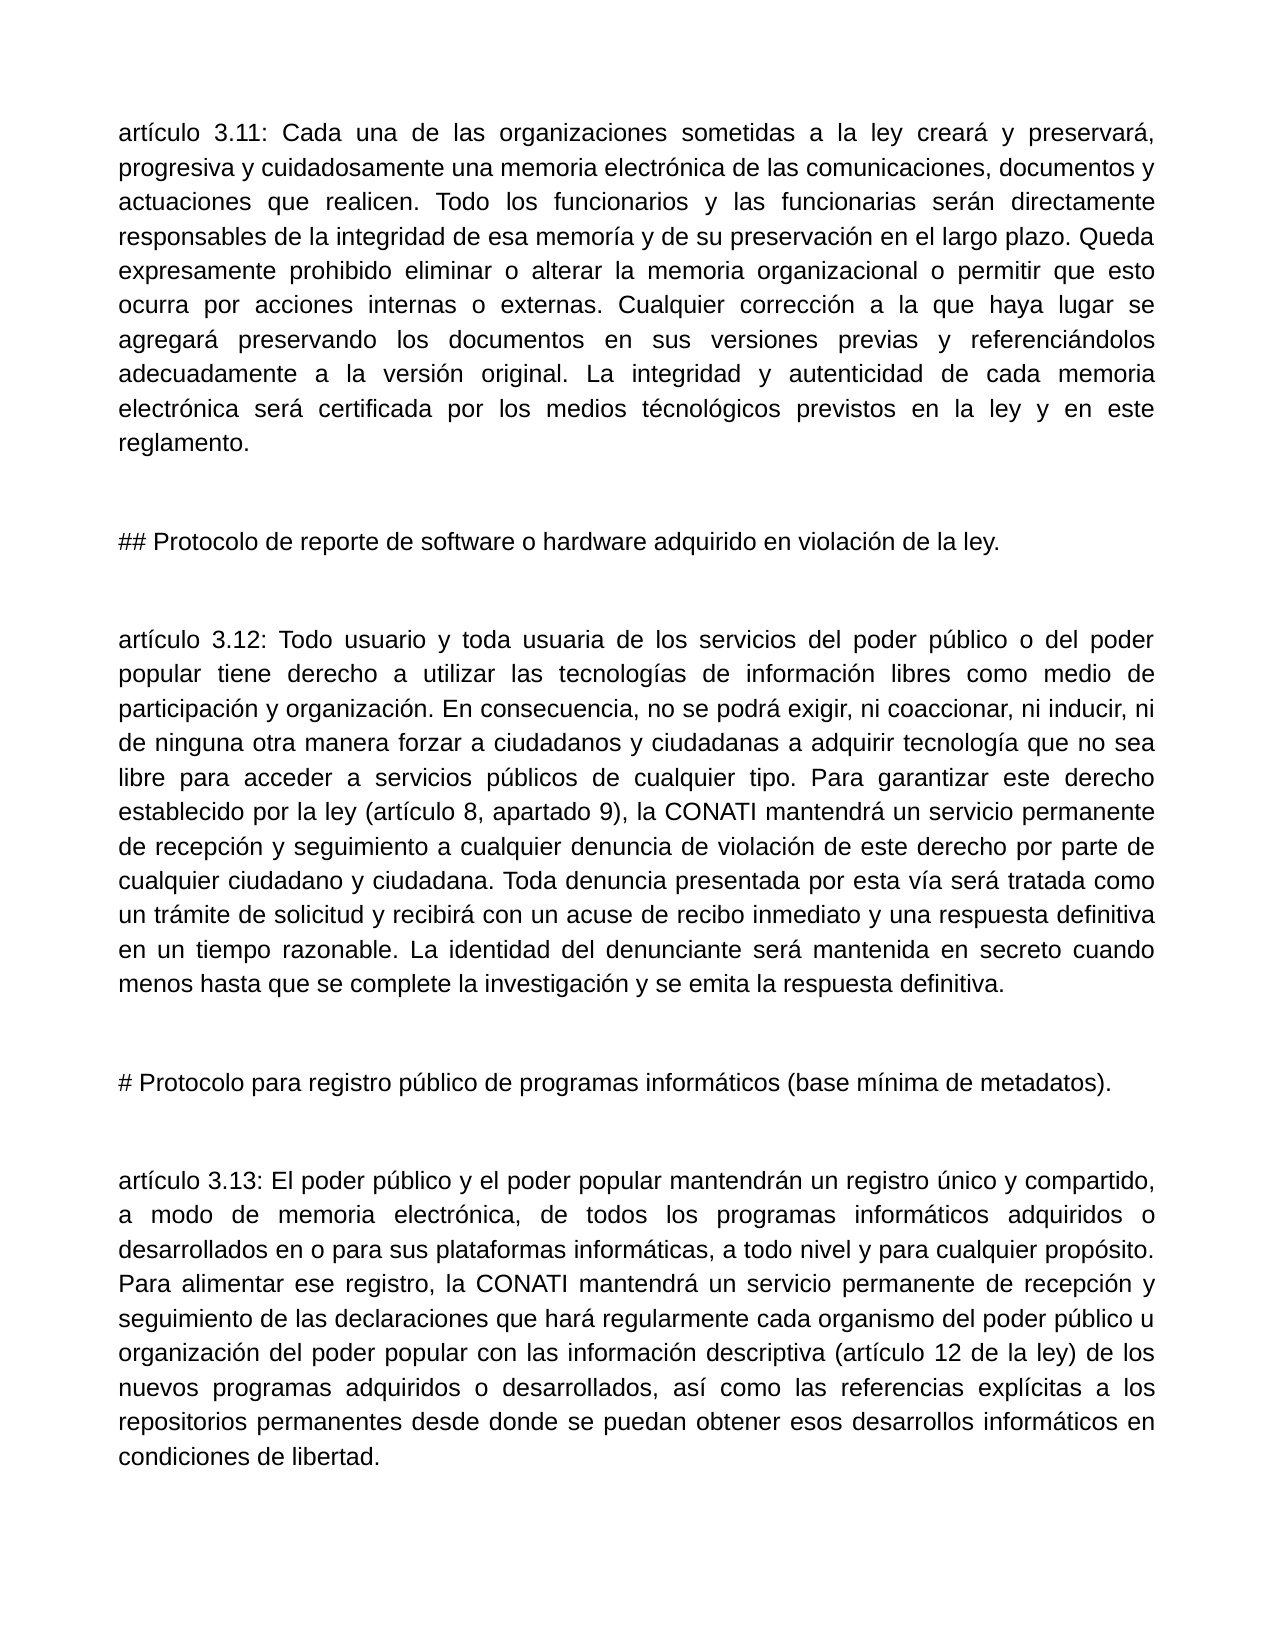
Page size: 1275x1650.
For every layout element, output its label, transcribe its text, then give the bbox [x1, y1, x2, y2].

text artículo 3.12: Todo usuario y toda usuaria de los servicios del poder público o del poder popular tiene derecho a utilizar las tecnologías de información libres como medio de participación y organización. En consecuencia, no se podrá exigir, ni coaccionar, ni inducir, ni de ninguna otra manera forzar a ciudadanos y ciudadanas a adquirir tecnología que no sea libre para acceder a servicios públicos de cualquier tipo. Para garantizar este derecho establecido por la ley (artículo 8, apartado 9), la CONATI mantendrá un servicio permanente de recepción y seguimiento a cualquier denuncia de violación de este derecho por parte de cualquier ciudadano y ciudadana. Toda denuncia presentada por esta vía será tratada como un trámite de solicitud y recibirá con un acuse de recibo inmediato y una respuesta definitiva en un tiempo razonable. La identidad del denunciante será mantenida en secreto cuando menos hasta que se complete la investigación y se emita la respuesta definitiva. [118, 625, 1157, 998]
text ## Protocolo de reporte de software o hardware adquirido en violación de la ley. [118, 527, 1157, 555]
text artículo 3.11: Cada una de las organizaciones sometidas a la ley creará y preservará, progresiva y cuidadosamente una memoria electrónica de las comunicaciones, documentos y actuaciones que realicen. Todo los funcionarios y las funcionarias serán directamente responsables de la integridad de esa memoría y de su preservación en el largo plazo. Queda expresamente prohibido eliminar o alterar la memoria organizacional o permitir que esto ocurra por acciones internas o externas. Cualquier corrección a la que haya lugar se agregará preservando los documentos en sus versiones previas y referenciándolos adecuadamente a la versión original. La integridad y autenticidad de cada memoria electrónica será certificada por los medios técnológicos previstos en la ley y en este reglamento. [118, 118, 1157, 457]
text artículo 3.13: El poder público y el poder popular mantendrán un registro único y compartido, a modo de memoria electrónica, de todos los programas informáticos adquiridos o desarrollados en o para sus plataformas informáticas, a todo nivel y para cualquier propósito. Para alimentar ese registro, la CONATI mantendrá un servicio permanente de recepción y seguimiento de las declaraciones que hará regularmente cada organismo del poder público u organización del poder popular con las información descriptiva (artículo 12 de la ley) de los nuevos programas adquiridos o desarrollados, así como las referencias explícitas a los repositorios permanentes desde donde se puedan obtener esos desarrollos informáticos en condiciones de libertad. [118, 1166, 1157, 1470]
text # Protocolo para registro público de programas informáticos (base mínima de metadatos). [118, 1068, 1157, 1096]
